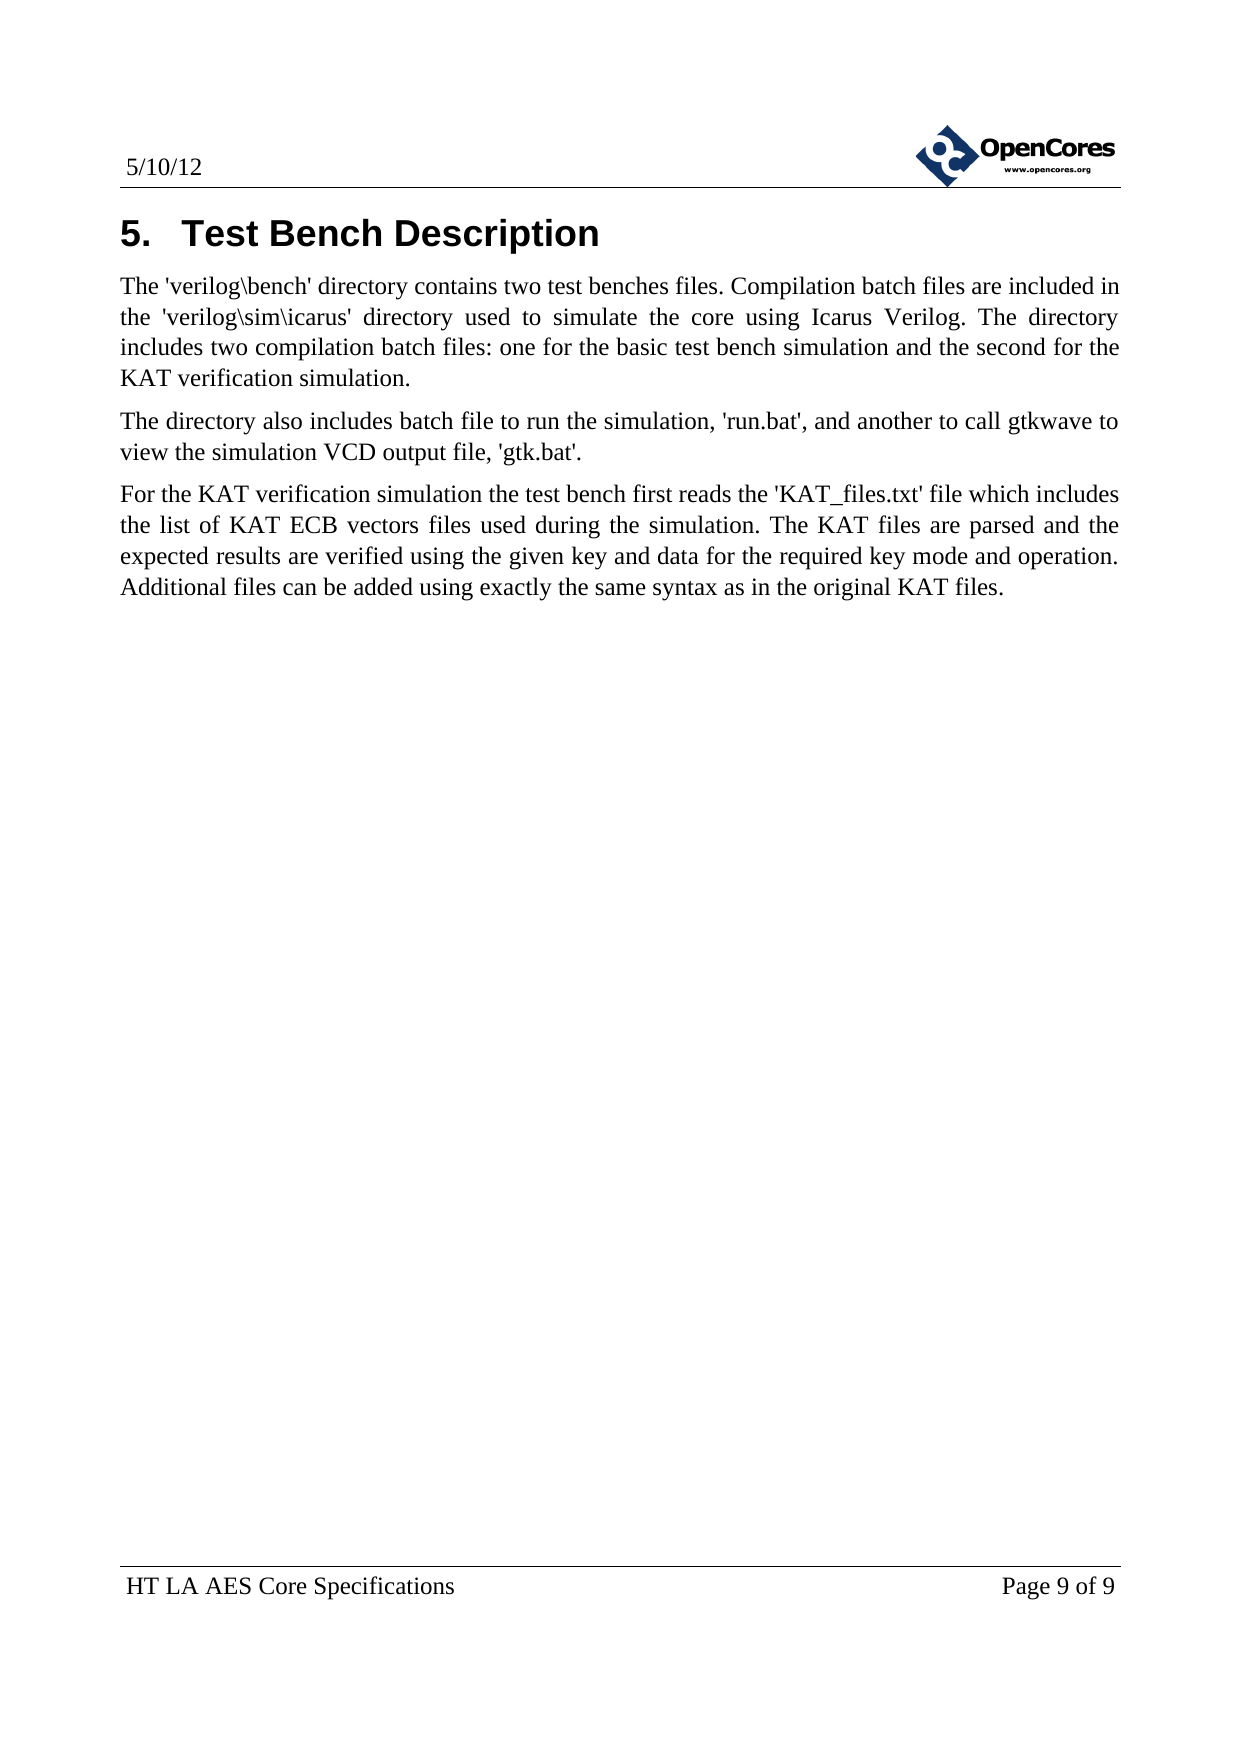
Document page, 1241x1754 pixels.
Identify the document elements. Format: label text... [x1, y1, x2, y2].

text The directory also includes batch file to run the simulation, 'run.bat', and another to call gtkwave to view the simulation VCD output file, 'gtk.bat'. [120, 407, 1121, 465]
subtitle Test Bench Description [120, 212, 1121, 254]
picture [915, 125, 1115, 187]
text The 'verilog\bench' directory contains two test benches files. Compilation batch files are included in the 'verilog\sim\icarus' directory used to simulate the core using Icarus Verilog. The directory includes two compilation batch files: one for the basic test bench simulation and the second for the KAT verification simulation. [120, 272, 1121, 392]
text For the KAT verification simulation the test bench first reads the 'KAT_files.txt' file which includes the list of KAT ECB vectors files used during the simulation. The KAT files are parsed and the expected results are verified using the given key and data for the required key mode and operation. Additional files can be added using exactly the same syntax as in the original KAT files. [120, 480, 1121, 600]
